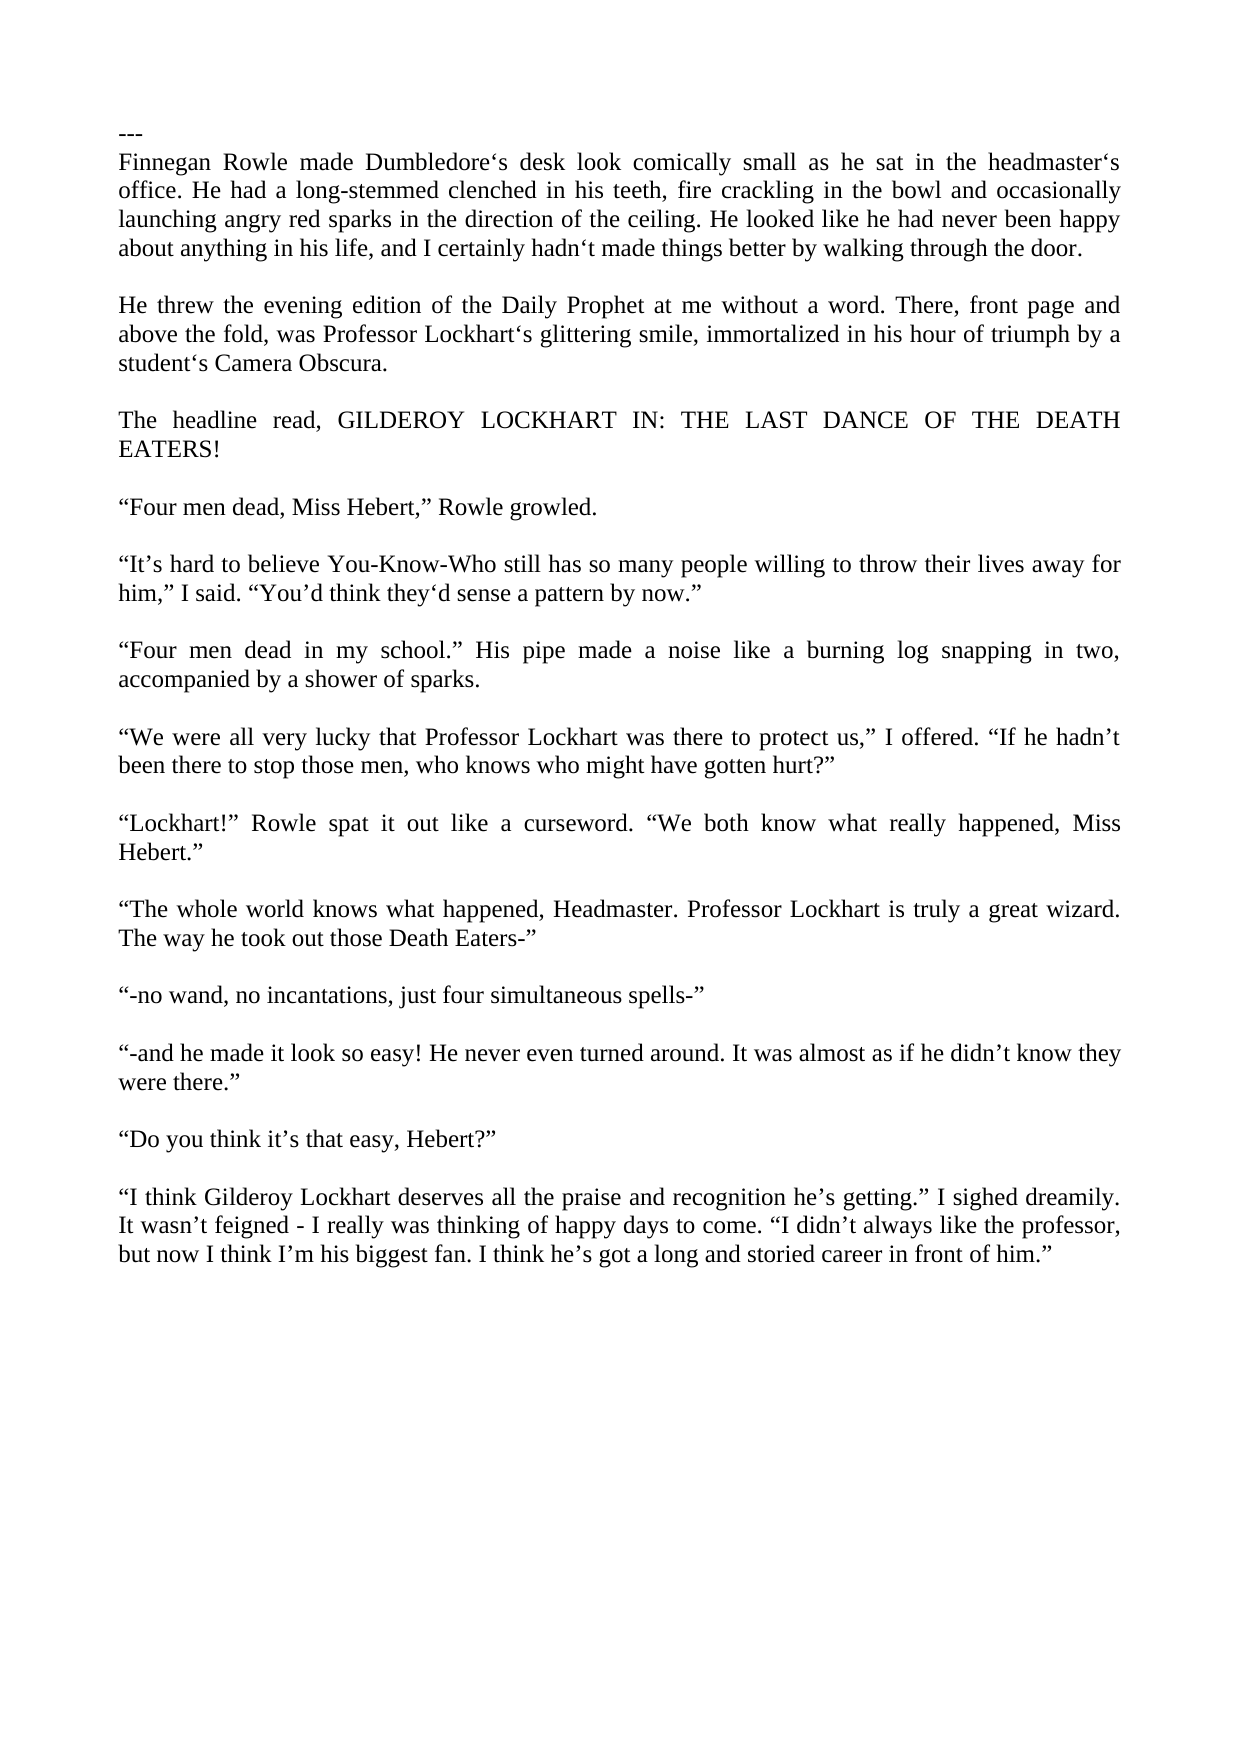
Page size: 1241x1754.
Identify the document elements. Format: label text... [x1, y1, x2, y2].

text He threw the evening edition of the Daily Prophet at me without a word. There, front page and above the fold, was Professor Lockhart‘s glittering smile, immortalized in his hour of triumph by a student‘s Camera Obscura. [118, 291, 1122, 377]
text “I think Gilderoy Lockhart deserves all the praise and recognition he’s getting.” I sighed dreamily. It wasn’t feigned - I really was thinking of happy days to come. “I didn’t always like the professor, but now I think I’m his biggest fan. I think he’s got a long and storied career in front of him.” [118, 1182, 1122, 1268]
text “Lockhart!” Rowle spat it out like a curseword. “We both know what really happened, Miss Hebert.” [118, 808, 1122, 866]
text “Four men dead in my school.” His pipe made a noise like a burning log snapping in two, accompanied by a shower of sparks. [118, 636, 1122, 693]
text “Four men dead, Miss Hebert,” Rowle growled. [118, 492, 1122, 521]
text --- [118, 118, 1122, 147]
text Finnegan Rowle made Dumbledore‘s desk look comically small as he sat in the headmaster‘s office. He had a long-stemmed clenched in his teeth, fire crackling in the bowl and occasionally launching angry red sparks in the direction of the ceiling. He looked like he had never been happy about anything in his life, and I certainly hadn‘t made things better by walking through the door. [118, 147, 1122, 262]
text “We were all very lucky that Professor Lockhart was there to protect us,” I offered. “If he hadn’t been there to stop those men, who knows who might have gotten hurt?” [118, 722, 1122, 779]
text “The whole world knows what happened, Headmaster. Professor Lockhart is truly a great wizard. The way he took out those Death Eaters-” [118, 894, 1122, 952]
text “Do you think it’s that easy, Hebert?” [118, 1124, 1122, 1153]
text “-no wand, no incantations, just four simultaneous spells-” [118, 981, 1122, 1009]
text “-and he made it look so easy! He never even turned around. It was almost as if he didn’t know they were there.” [118, 1038, 1122, 1096]
text The headline read, GILDEROY LOCKHART IN: THE LAST DANCE OF THE DEATH EATERS! [118, 406, 1122, 463]
text “It’s hard to believe You-Know-Who still has so many people willing to throw their lives away for him,” I said. “You’d think they‘d sense a pattern by now.” [118, 549, 1122, 607]
